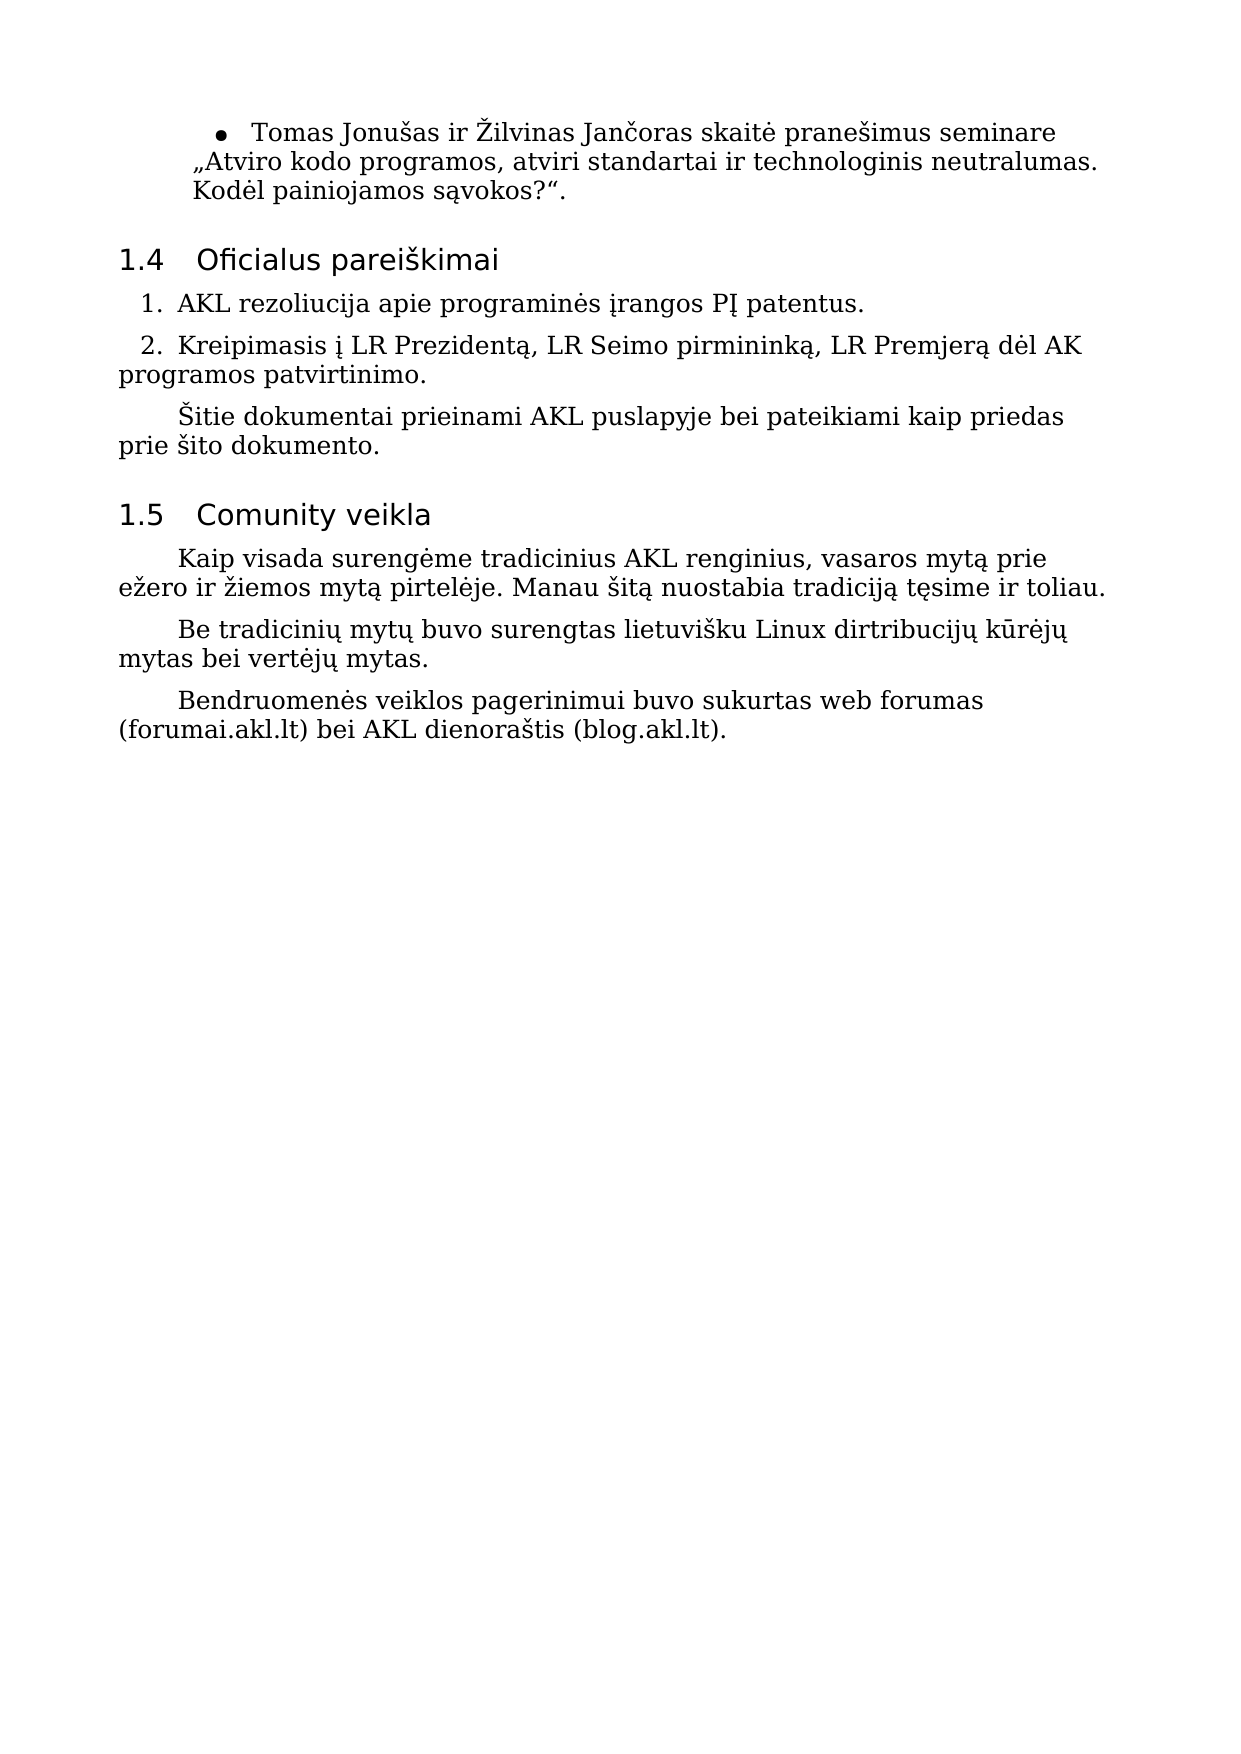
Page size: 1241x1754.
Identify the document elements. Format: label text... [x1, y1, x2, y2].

subtitle Comunity veikla [118, 498, 1122, 532]
text Šitie dokumentai prieinami AKL puslapyje bei pateikiami kaip priedas prie šito dokumento. [118, 402, 1122, 460]
subtitle Oficialus pareiškimai [118, 243, 1122, 277]
text Be tradicinių mytų buvo surengtas lietuvišku Linux dirtribucijų kūrėjų mytas bei vertėjų mytas. [118, 615, 1122, 673]
text Kaip visada surengėme tradicinius AKL renginius, vasaros mytą prie ežero ir žiemos mytą pirtelėje. Manau šitą nuostabia tradiciją tęsime ir toliau. [118, 544, 1122, 603]
text Bendruomenės veiklos pagerinimui buvo sukurtas web forumas (forumai.akl.lt) bei AKL dienoraštis (blog.akl.lt). [118, 686, 1122, 744]
list AKL rezoliucija apie programinės įrangos PĮ patentus. [118, 289, 1122, 319]
list Tomas Jonušas ir Žilvinas Jančoras skaitė pranešimus seminare „Atviro kodo programos, atviri standartai ir technologinis neutralumas. Kodėl painiojamos sąvokos?“. [154, 118, 1122, 206]
list Kreipimasis į LR Prezidentą, LR Seimo pirmininką, LR Premjerą dėl AK programos patvirtinimo. [118, 331, 1122, 389]
